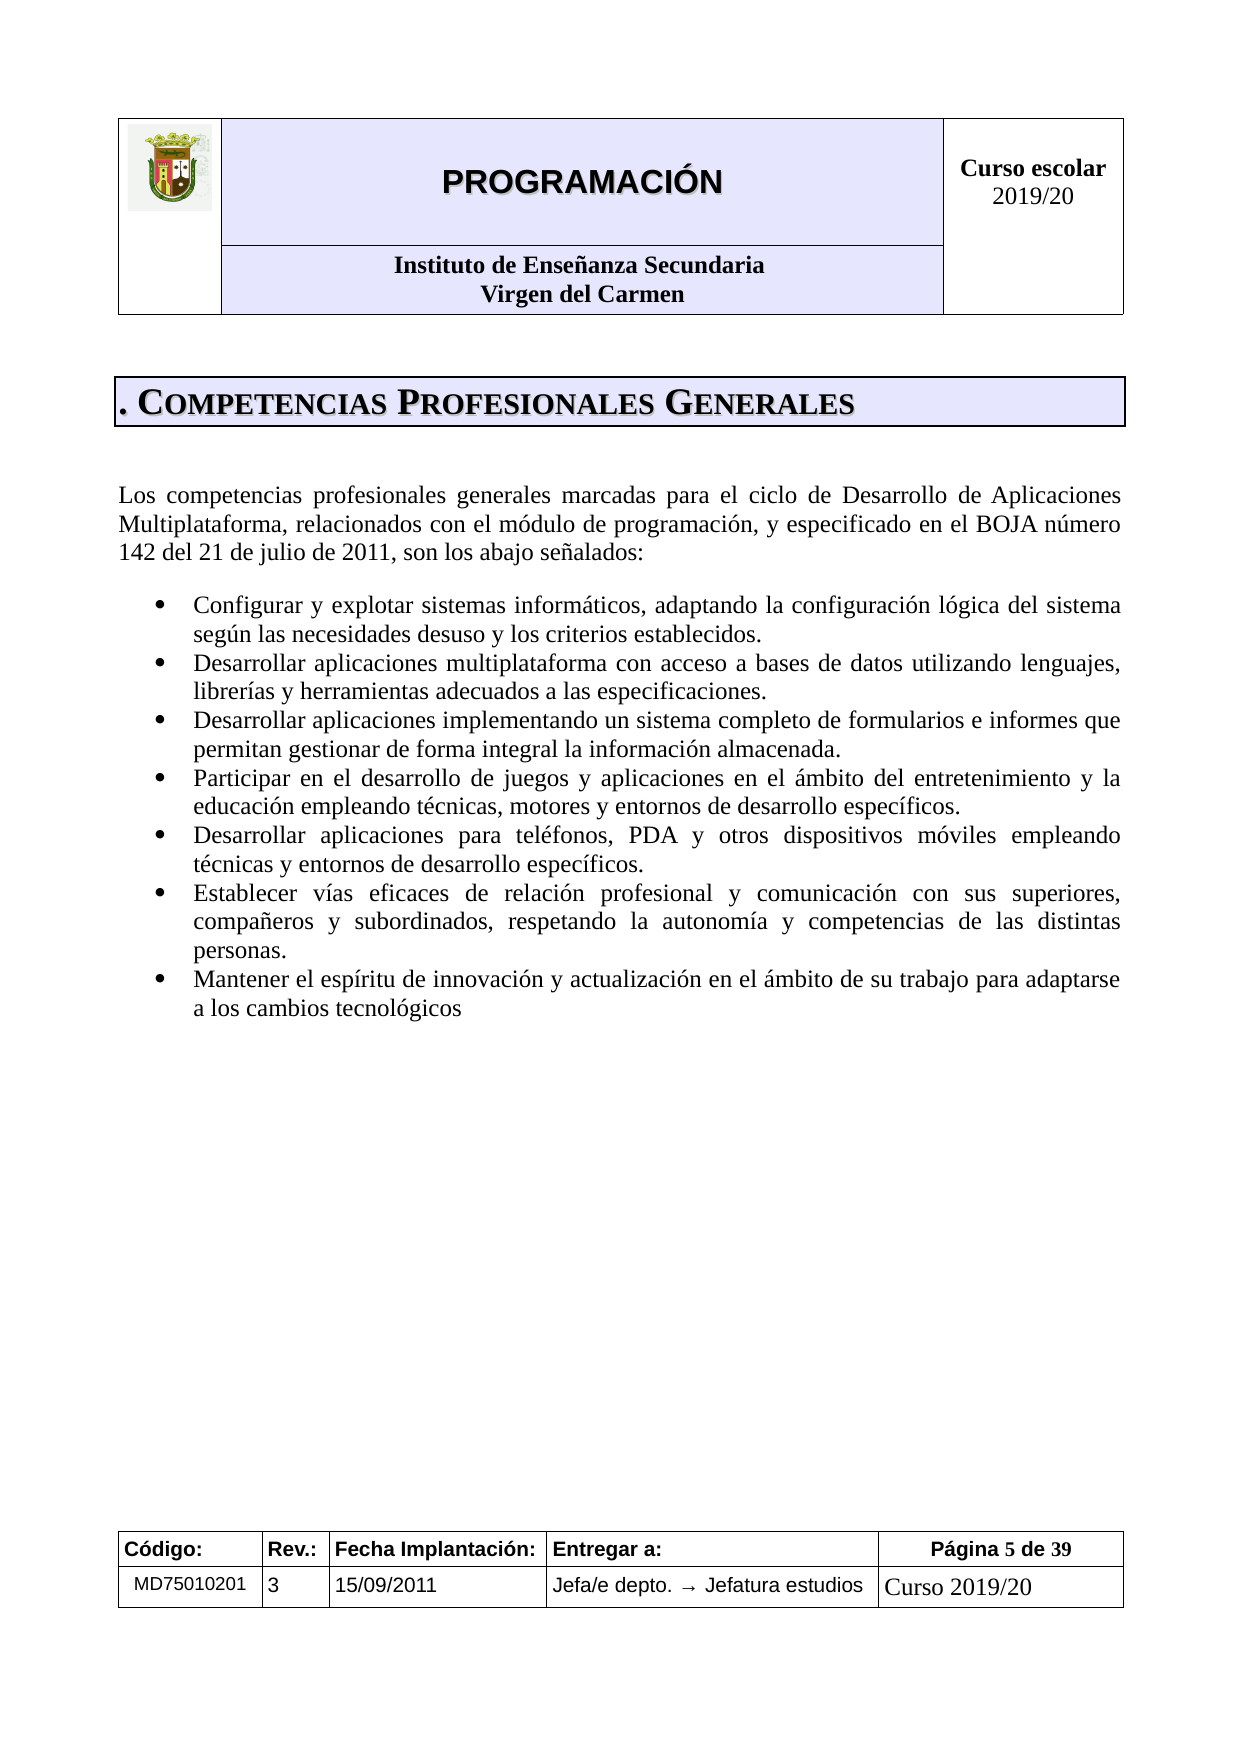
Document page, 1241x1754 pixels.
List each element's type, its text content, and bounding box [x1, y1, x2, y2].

text Los competencias profesionales generales marcadas para el ciclo de Desarrollo de Aplicaciones Multiplataforma, relacionados con el módulo de programación, y especificado en el BOJA número 142 del 21 de julio de 2011, son los abajo señalados: [118, 480, 1122, 566]
subtitle Competencias Profesionales Generales [116, 378, 1124, 425]
list Desarrollar aplicaciones multiplataforma con acceso a bases de datos utilizando lenguajes, librerías y herramientas adecuados a las especificaciones. [156, 648, 1122, 705]
list Establecer vías eficaces de relación profesional y comunicación con sus superiores, compañeros y subordinados, respetando la autonomía y competencias de las distintas personas. [156, 878, 1122, 964]
picture [127, 124, 213, 211]
list Configurar y explotar sistemas informáticos, adaptando la configuración lógica del sistema según las necesidades desuso y los criterios establecidos. [156, 590, 1122, 648]
list Desarrollar aplicaciones para teléfonos, PDA y otros dispositivos móviles empleando técnicas y entornos de desarrollo específicos. [156, 820, 1122, 878]
list Mantener el espíritu de innovación y actualización en el ámbito de su trabajo para adaptarse a los cambios tecnológicos [156, 964, 1122, 1021]
list Participar en el desarrollo de juegos y aplicaciones en el ámbito del entretenimiento y la educación empleando técnicas, motores y entornos de desarrollo específicos. [156, 763, 1122, 820]
list Desarrollar aplicaciones implementando un sistema completo de formularios e informes que permitan gestionar de forma integral la información almacenada. [156, 705, 1122, 763]
